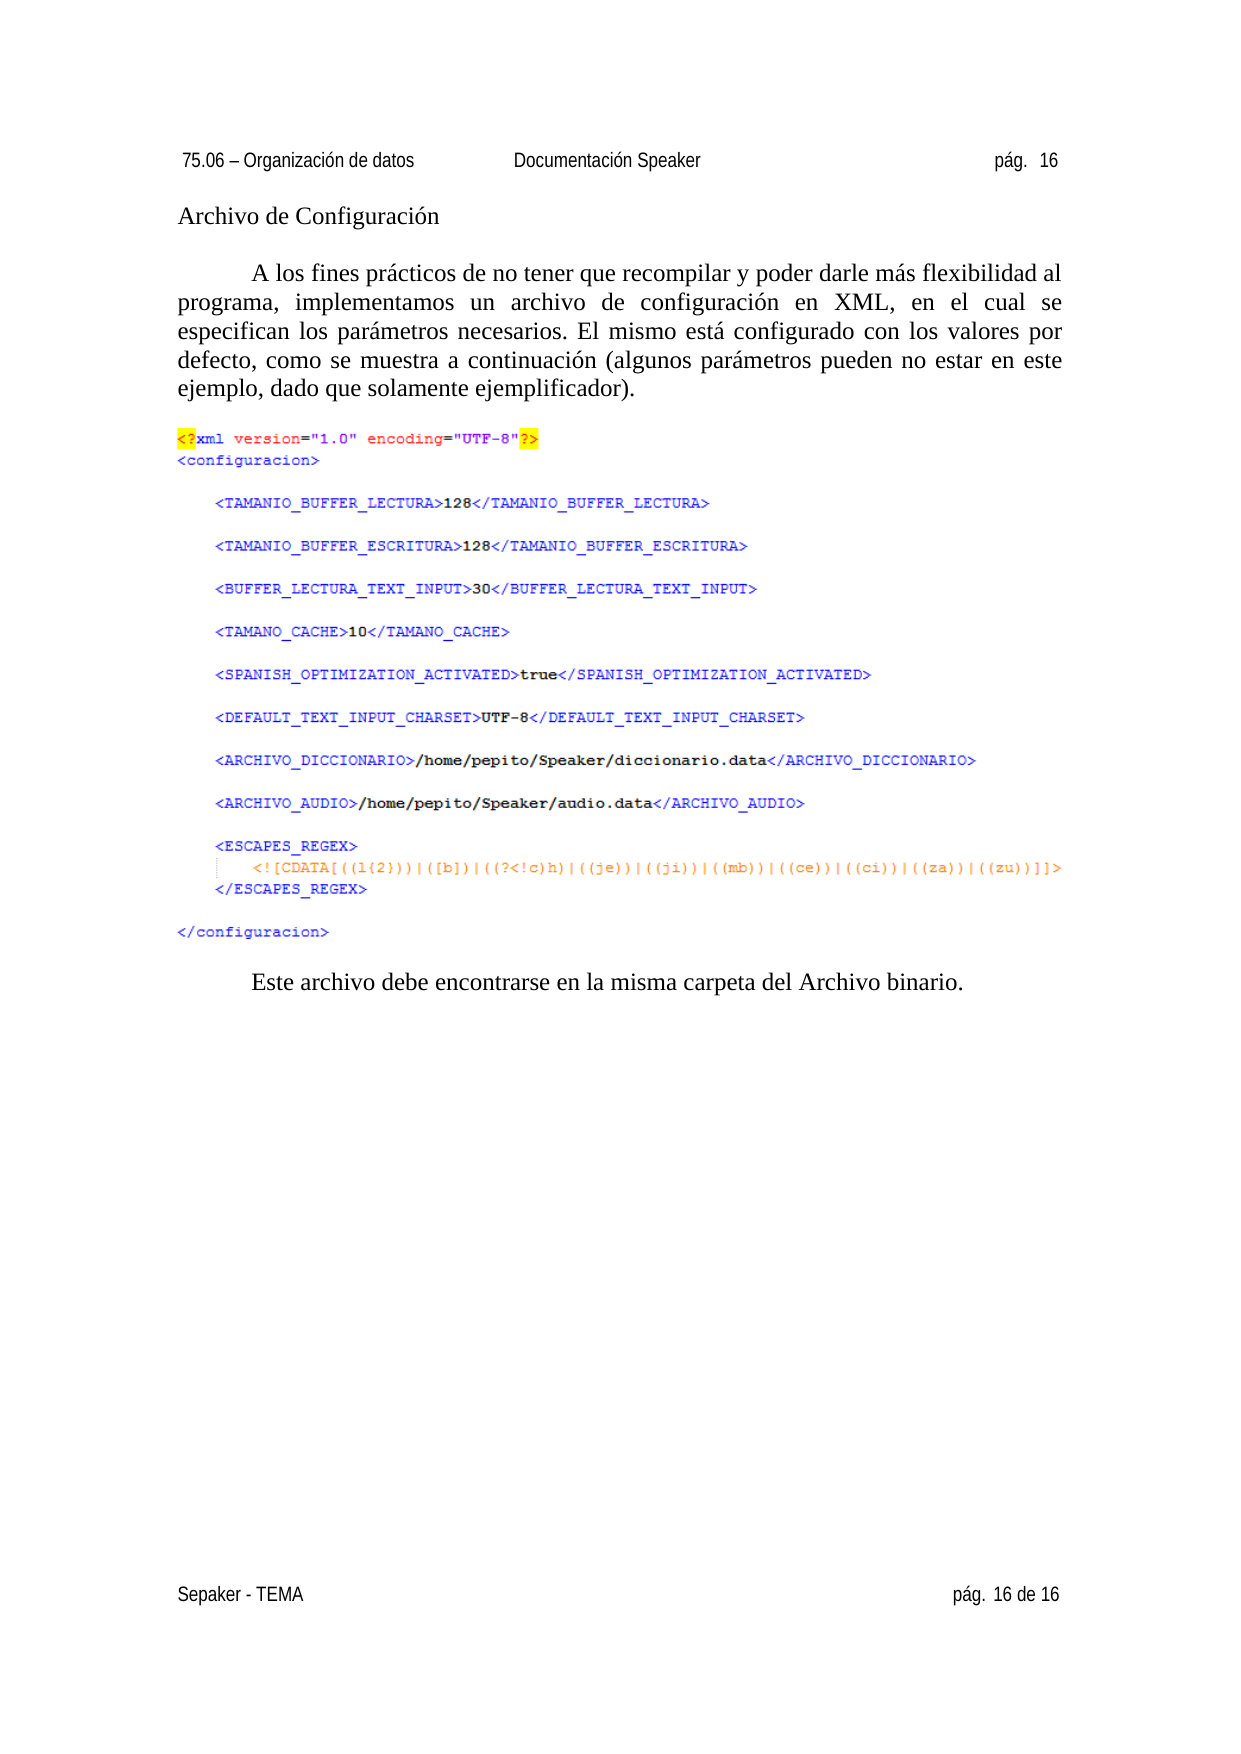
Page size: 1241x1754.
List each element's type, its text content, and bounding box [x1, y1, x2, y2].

text A los fines prácticos de no tener que recompilar y poder darle más flexibilidad al programa, implementamos un archivo de configuración en XML, en el cual se especifican los parámetros necesarios. El mismo está configurado con los valores por defecto, como se muestra a continuación (algunos parámetros pueden no estar en este ejemplo, dado que solamente ejemplificador). [177, 258, 1063, 402]
text Este archivo debe encontrarse en la misma carpeta del Archivo binario. [177, 967, 1063, 996]
text Archivo de Configuración [177, 201, 1063, 230]
picture [177, 428, 1063, 939]
